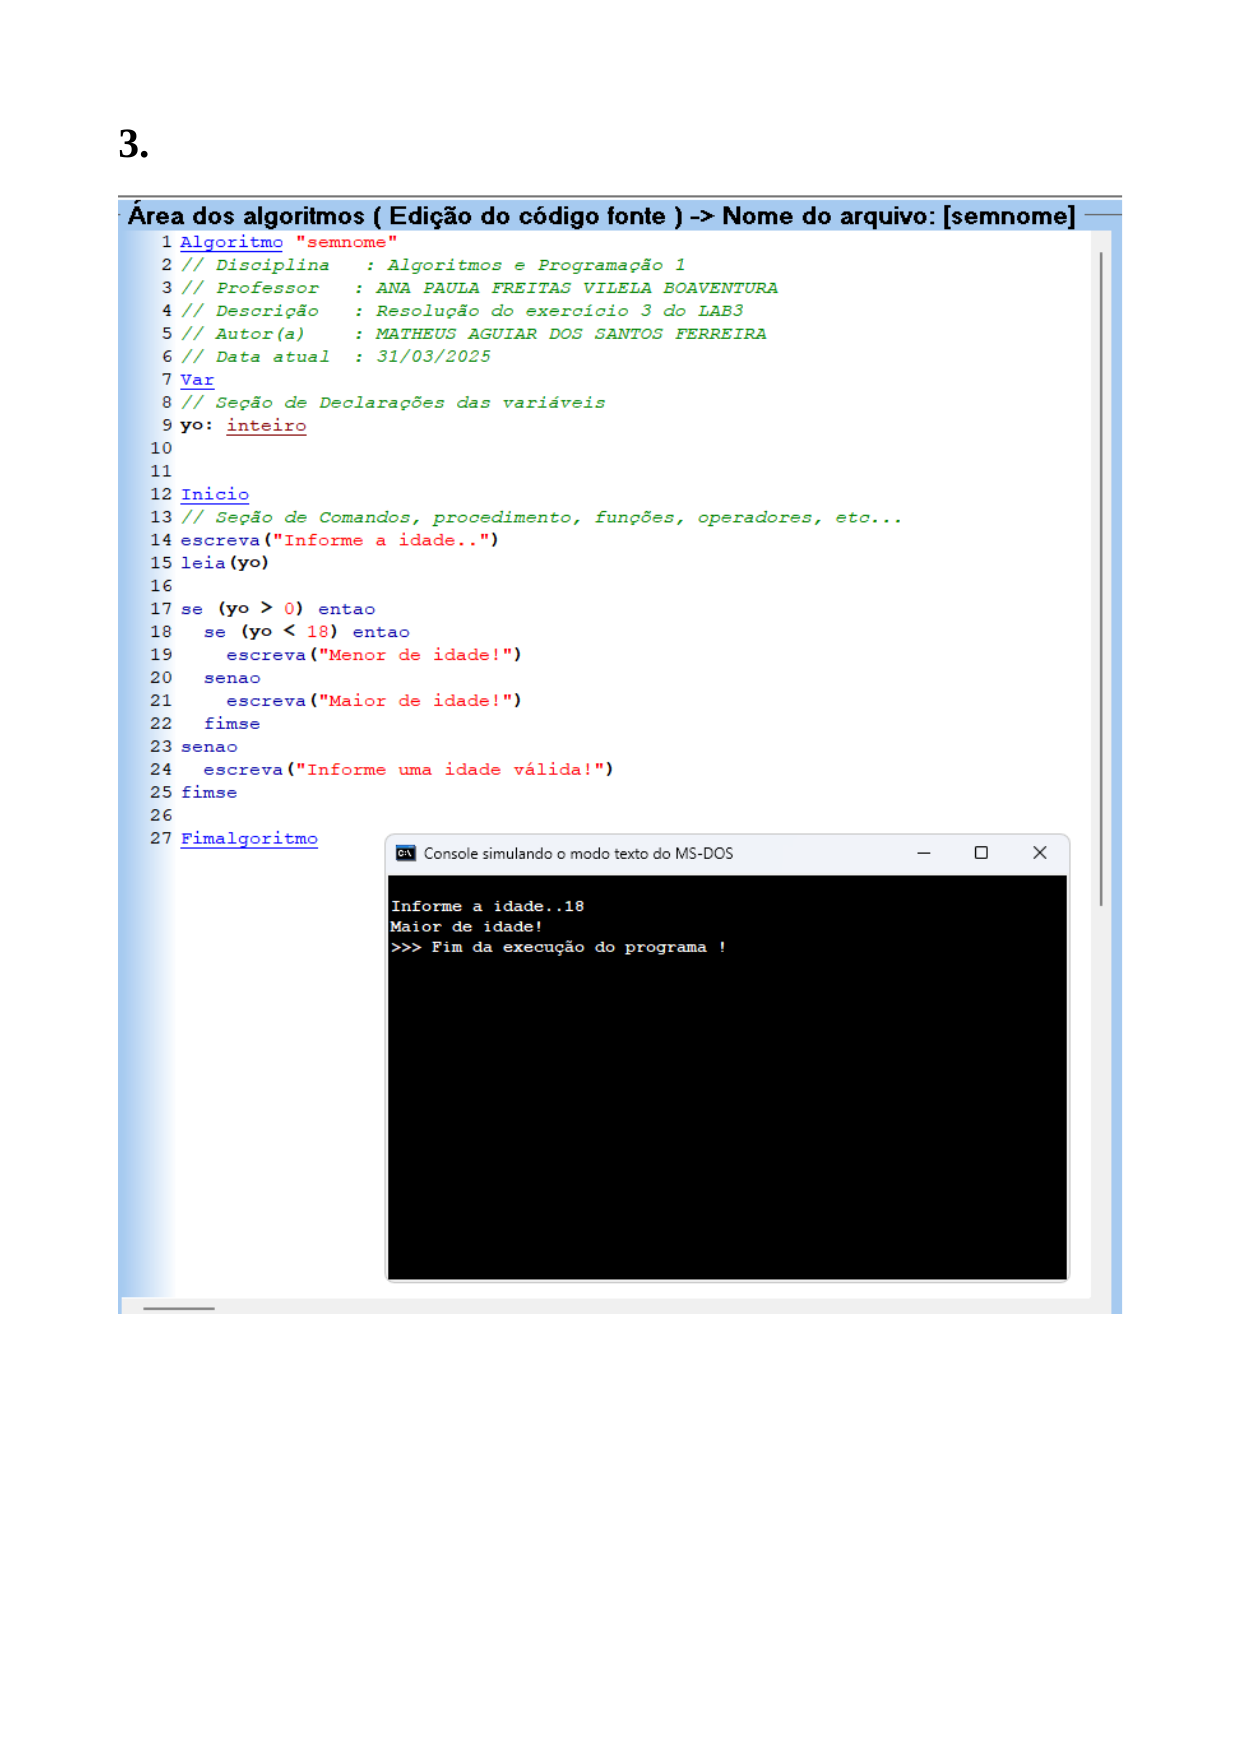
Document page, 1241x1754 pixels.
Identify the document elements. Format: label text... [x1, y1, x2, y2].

text 3. [118, 118, 1122, 166]
picture [118, 195, 1123, 1314]
